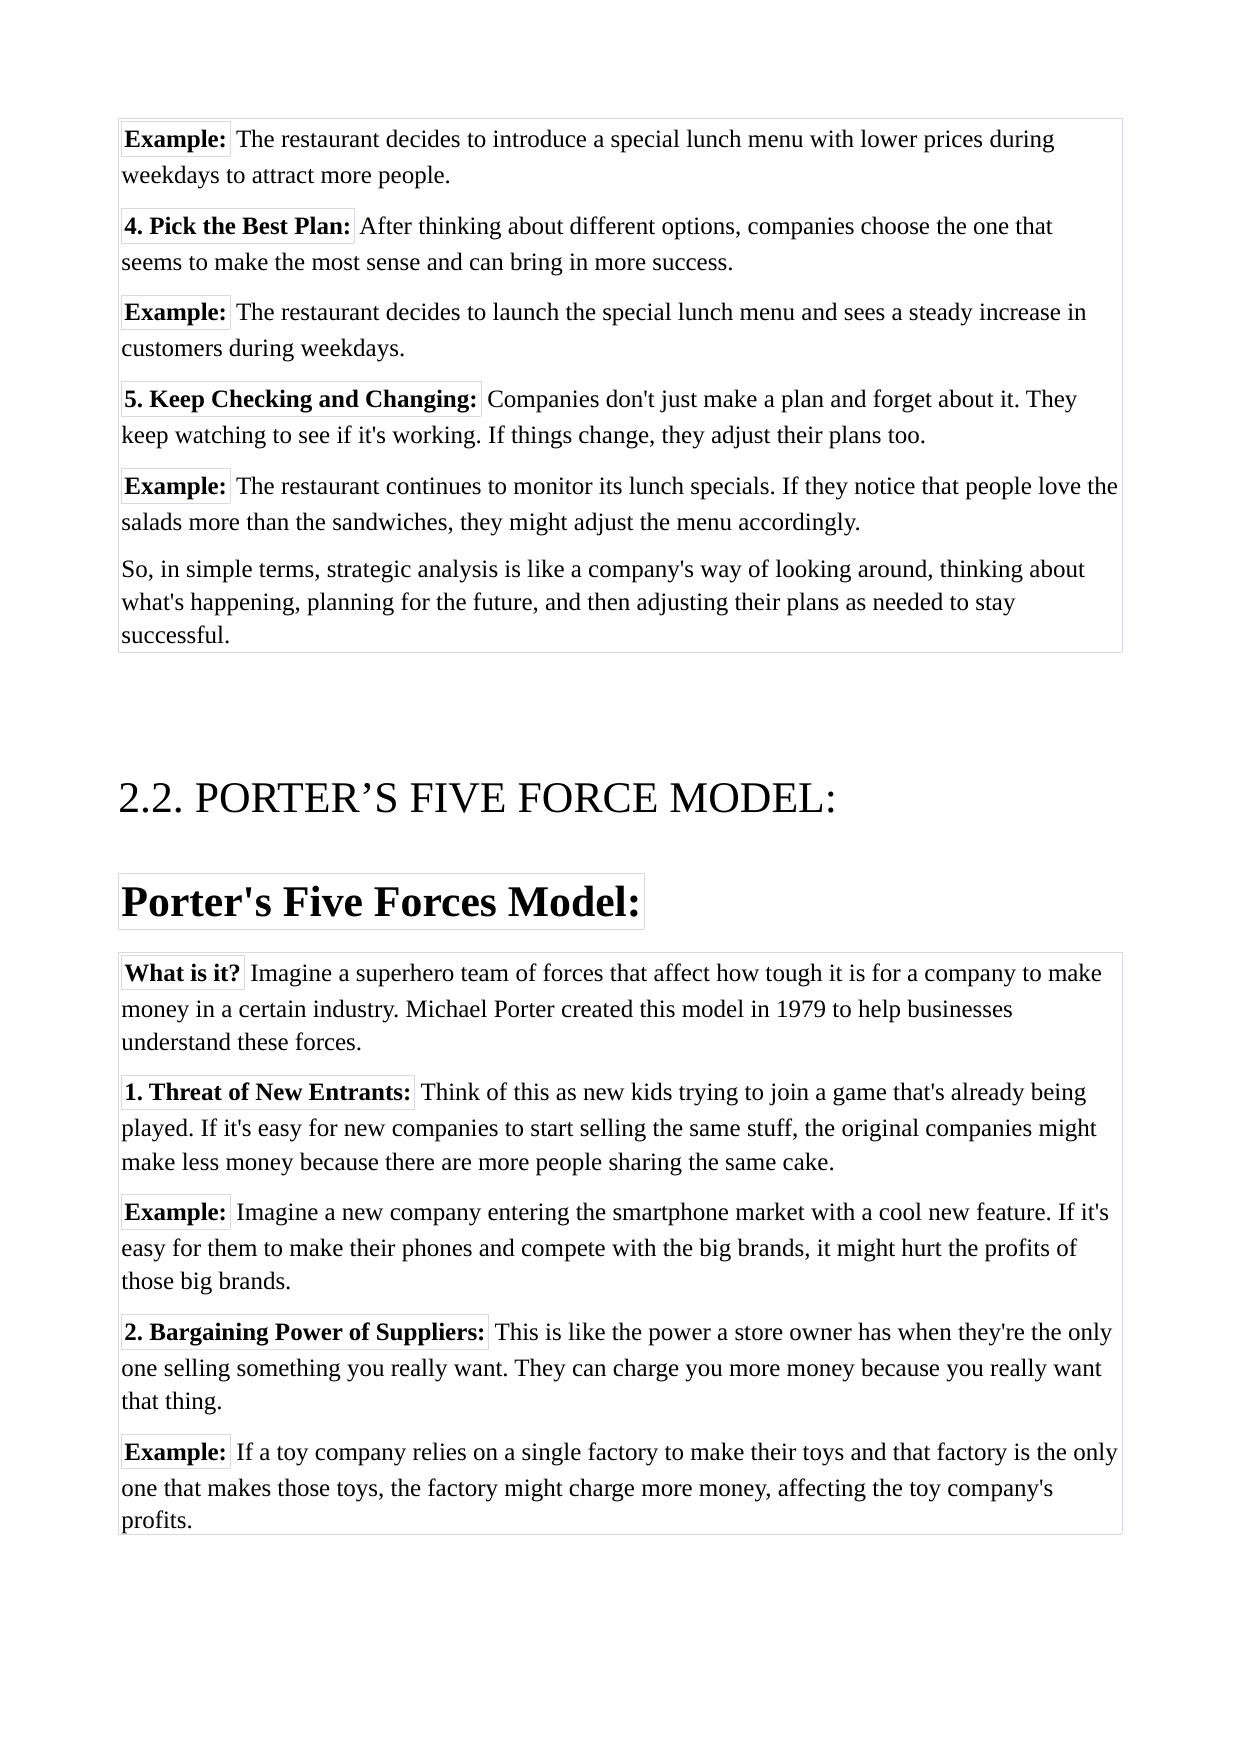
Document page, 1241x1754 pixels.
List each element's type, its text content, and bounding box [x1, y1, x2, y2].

text Example: The restaurant decides to launch the special lunch menu and sees a steady increase in customers during weekdays. [119, 291, 1122, 362]
text [645, 872, 1122, 929]
text Example: Imagine a new company entering the smartphone market with a cool new feature. If it's easy for them to make their phones and compete with the big brands, it might hurt the profits of those big brands. [119, 1191, 1122, 1295]
text 2.2. PORTER’S FIVE FORCE MODEL: [118, 772, 1122, 822]
text Porter's Five Forces Model: [119, 874, 644, 929]
text Example: The restaurant decides to introduce a special lunch menu with lower prices during weekdays to attract more people. [119, 119, 1122, 189]
text 1. Threat of New Entrants: Think of this as new kids trying to join a game that's already being played. If it's easy for new companies to start selling the same stuff, the original companies might make less money because there are more people sharing the same cake. [119, 1071, 1122, 1175]
text Example: The restaurant continues to monitor its lunch specials. If they notice that people love the salads more than the sandwiches, they might adjust the menu accordingly. [119, 465, 1122, 536]
text So, in simple terms, strategic analysis is like a company's way of looking around, thinking about what's happening, planning for the future, and then adjusting their plans as needed to stay successful. [119, 551, 1122, 652]
text What is it? Imagine a superhero team of forces that affect how tough it is for a company to make money in a certain industry. Michael Porter created this model in 1979 to help businesses understand these forces. [119, 953, 1122, 1056]
text Example: If a toy company relies on a single factory to make their toys and that factory is the only one that makes those toys, the factory might charge more money, affecting the toy company's profits. [119, 1431, 1122, 1534]
text 2. Bargaining Power of Suppliers: This is like the power a store owner has when they're the only one selling something you really want. They can charge you more money because you really want that thing. [119, 1311, 1122, 1415]
text 4. Pick the Best Plan: After thinking about different options, companies choose the one that seems to make the most sense and can bring in more success. [119, 205, 1122, 276]
text 5. Keep Checking and Changing: Companies don't just make a plan and forget about it. They keep watching to see if it's working. If things change, they adjust their plans too. [119, 378, 1122, 449]
